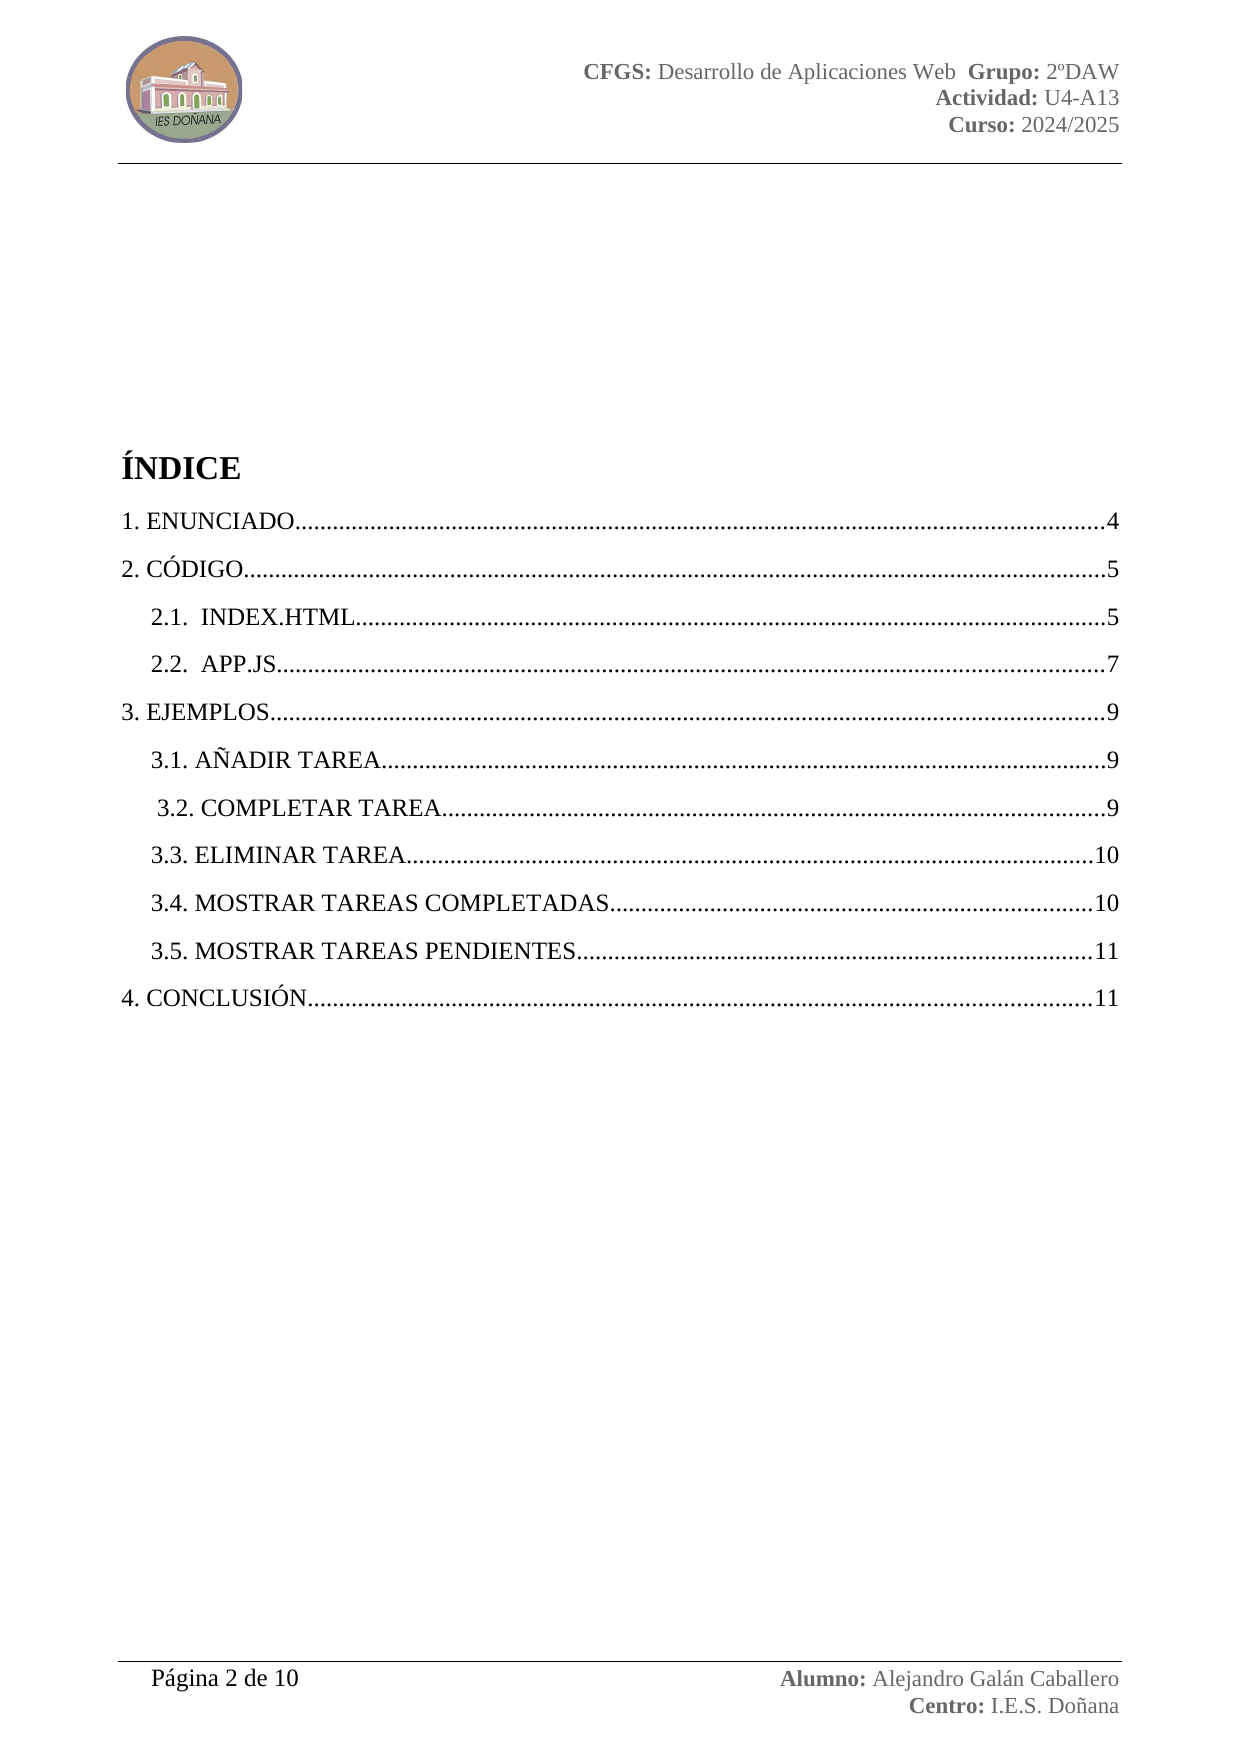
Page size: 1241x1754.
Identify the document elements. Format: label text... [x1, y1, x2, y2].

picture [126, 36, 243, 143]
text 3.5. MOSTRAR TAREAS PENDIENTES 11 [151, 936, 1119, 964]
text 4. CONCLUSIÓN 11 [121, 983, 1119, 1012]
text 2.2. APP.JS 7 [151, 649, 1119, 678]
subtitle ÍNDICE [121, 448, 1119, 487]
text 3.2. COMPLETAR TAREA 9 [151, 793, 1119, 821]
text 2. CÓDIGO 5 [121, 554, 1119, 583]
text 3.4. MOSTRAR TAREAS COMPLETADAS 10 [151, 888, 1119, 917]
text 1. ENUNCIADO 4 [121, 506, 1119, 535]
text 2.1. INDEX.HTML 5 [151, 602, 1119, 631]
text 3.3. ELIMINAR TAREA 10 [151, 840, 1119, 869]
text 3. EJEMPLOS 9 [121, 697, 1119, 726]
text 3.1. AÑADIR TAREA 9 [151, 745, 1119, 774]
